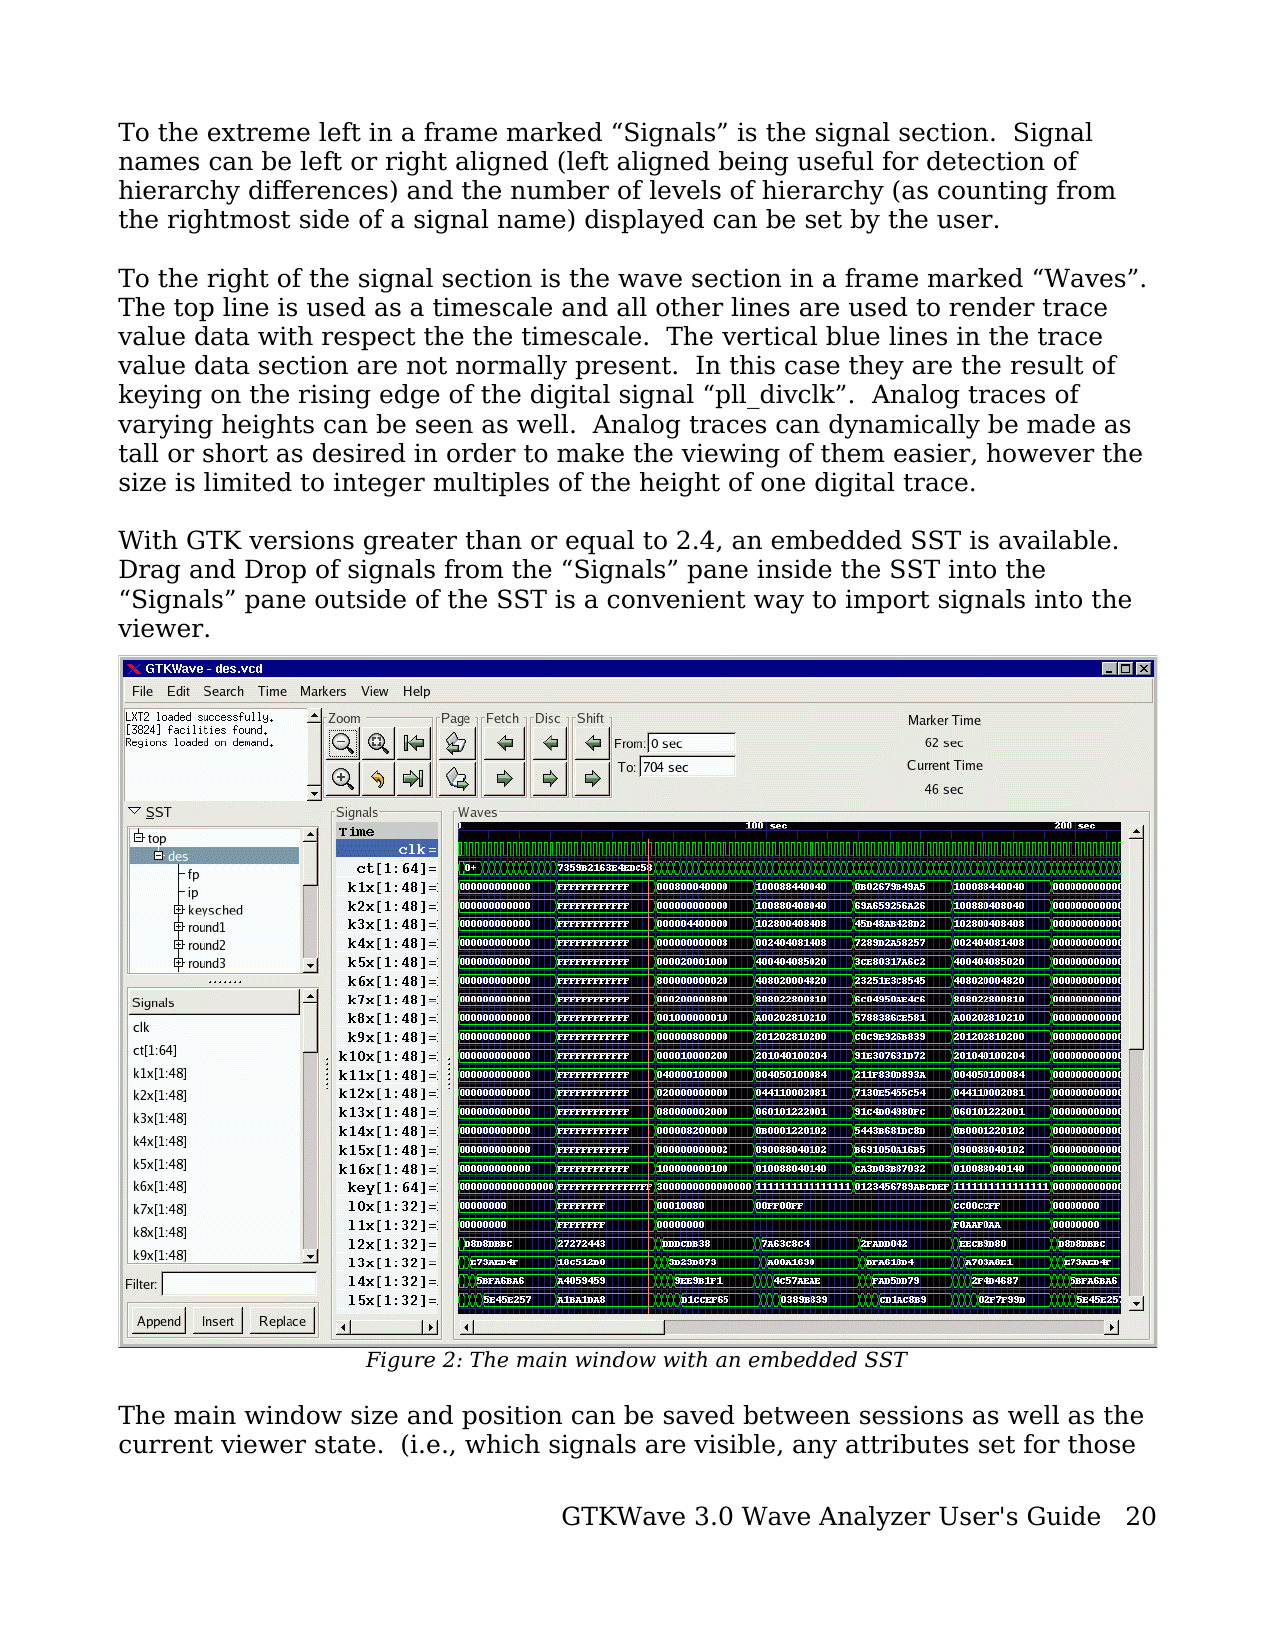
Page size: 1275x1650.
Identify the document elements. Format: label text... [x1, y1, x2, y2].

text Figure 2: The main window with an embedded SST [118, 1348, 1157, 1372]
text The main window size and position can be saved between sessions as well as the current viewer state. (i.e., which signals are visible, any attributes set for those [118, 1401, 1157, 1459]
text With GTK versions greater than or equal to 2.4, an embedded SST is available. Drag and Drop of signals from the “Signals” pane inside the SST into the “Signals” pane outside of the SST is a convenient way to import signals into the viewer. [118, 526, 1157, 643]
text To the right of the signal section is the wave section in a frame marked “Waves”. The top line is used as a timescale and all other lines are used to render trace value data with respect the the timescale. The vertical blue lines in the trace value data section are not normally present. In this case they are the result of keying on the rising edge of the digital signal “pll_divclk”. Analog traces of varying heights can be seen as well. Analog traces can dynamically be made as tall or short as desired in order to make the viewing of them easier, however the size is limited to integer multiples of the height of one digital trace. [118, 264, 1157, 497]
text To the extreme left in a frame marked “Signals” is the signal section. Signal names can be left or right aligned (left aligned being useful for detection of hierarchy differences) and the number of levels of hierarchy (as counting from the rightmost side of a signal name) displayed can be set by the user. [118, 118, 1157, 235]
picture [118, 655, 1158, 1348]
